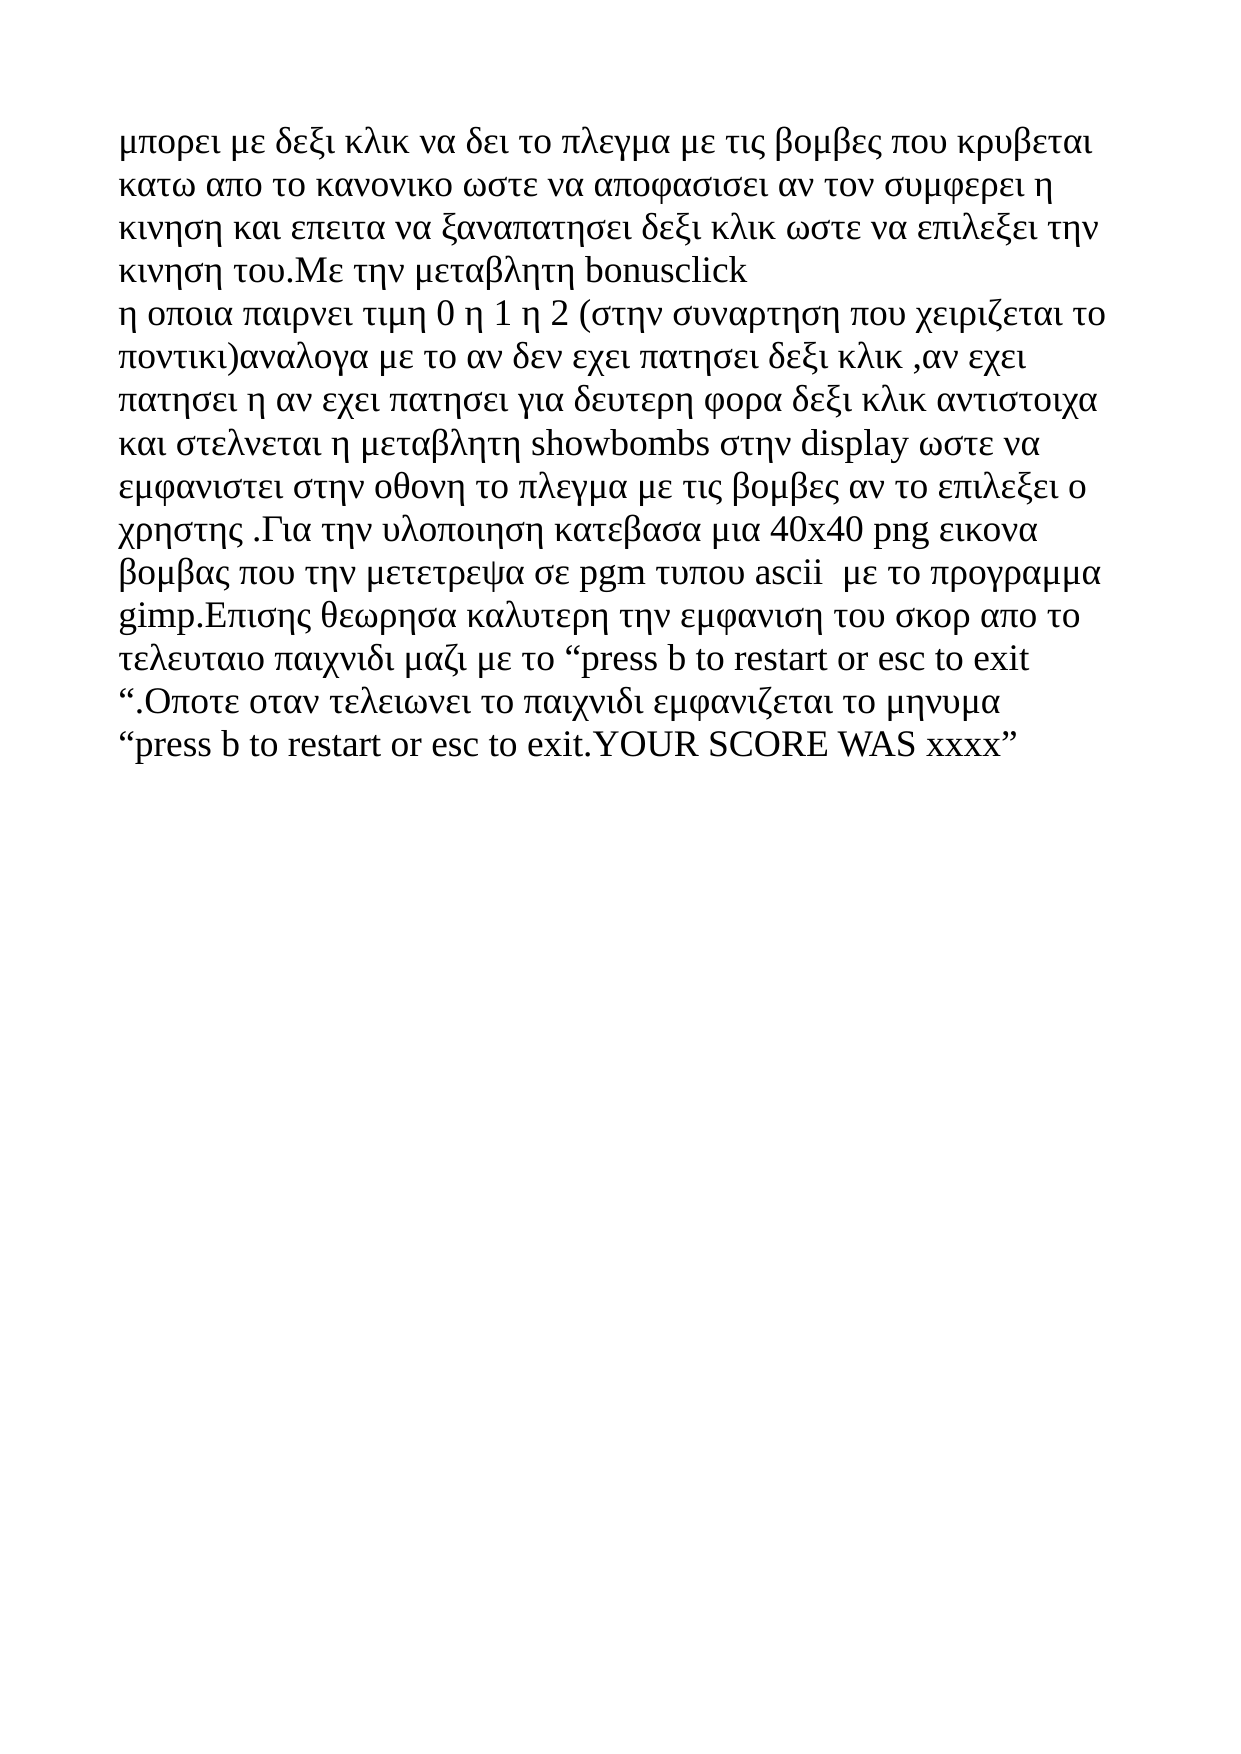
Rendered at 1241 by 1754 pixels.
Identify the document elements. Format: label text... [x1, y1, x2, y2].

text “press b to restart or esc to exit.YOUR SCORE WAS xxxx” [118, 722, 1122, 765]
text μπορει με δεξι κλικ να δει το πλεγμα με τις βομβες που κρυβεται κατω απο το κανονικο ωστε να αποφασισει αν τον συμφερει η κινηση και επειτα να ξαναπατησει δεξι κλικ ωστε να επιλεξει την κινηση του.Με την μεταβλητη bonusclick [118, 118, 1122, 291]
text η οποια παιρνει τιμη 0 η 1 η 2 (στην συναρτηση που χειριζεται το ποντικι)αναλογα με το αν δεν εχει πατησει δεξι κλικ ,αν εχει πατησει η αν εχει πατησει για δευτερη φορα δεξι κλικ αντιστοιχα και στελνεται η μεταβλητη showbombs στην display ωστε να εμφανιστει στην οθονη το πλεγμα με τις βομβες αν το επιλεξει ο χρηστης .Για την υλοποιηση κατεβασα μια 40x40 png εικονα βομβας που την μετετρεψα σε pgm τυπου ascii με το προγραμμα gimp.Επισης θεωρησα καλυτερη την εμφανιση του σκορ απο το τελευταιο παιχνιδι μαζι με το “press b to restart or esc to exit “.Οποτε οταν τελειωνει το παιχνιδι εμφανιζεται το μηνυμα [118, 291, 1122, 722]
